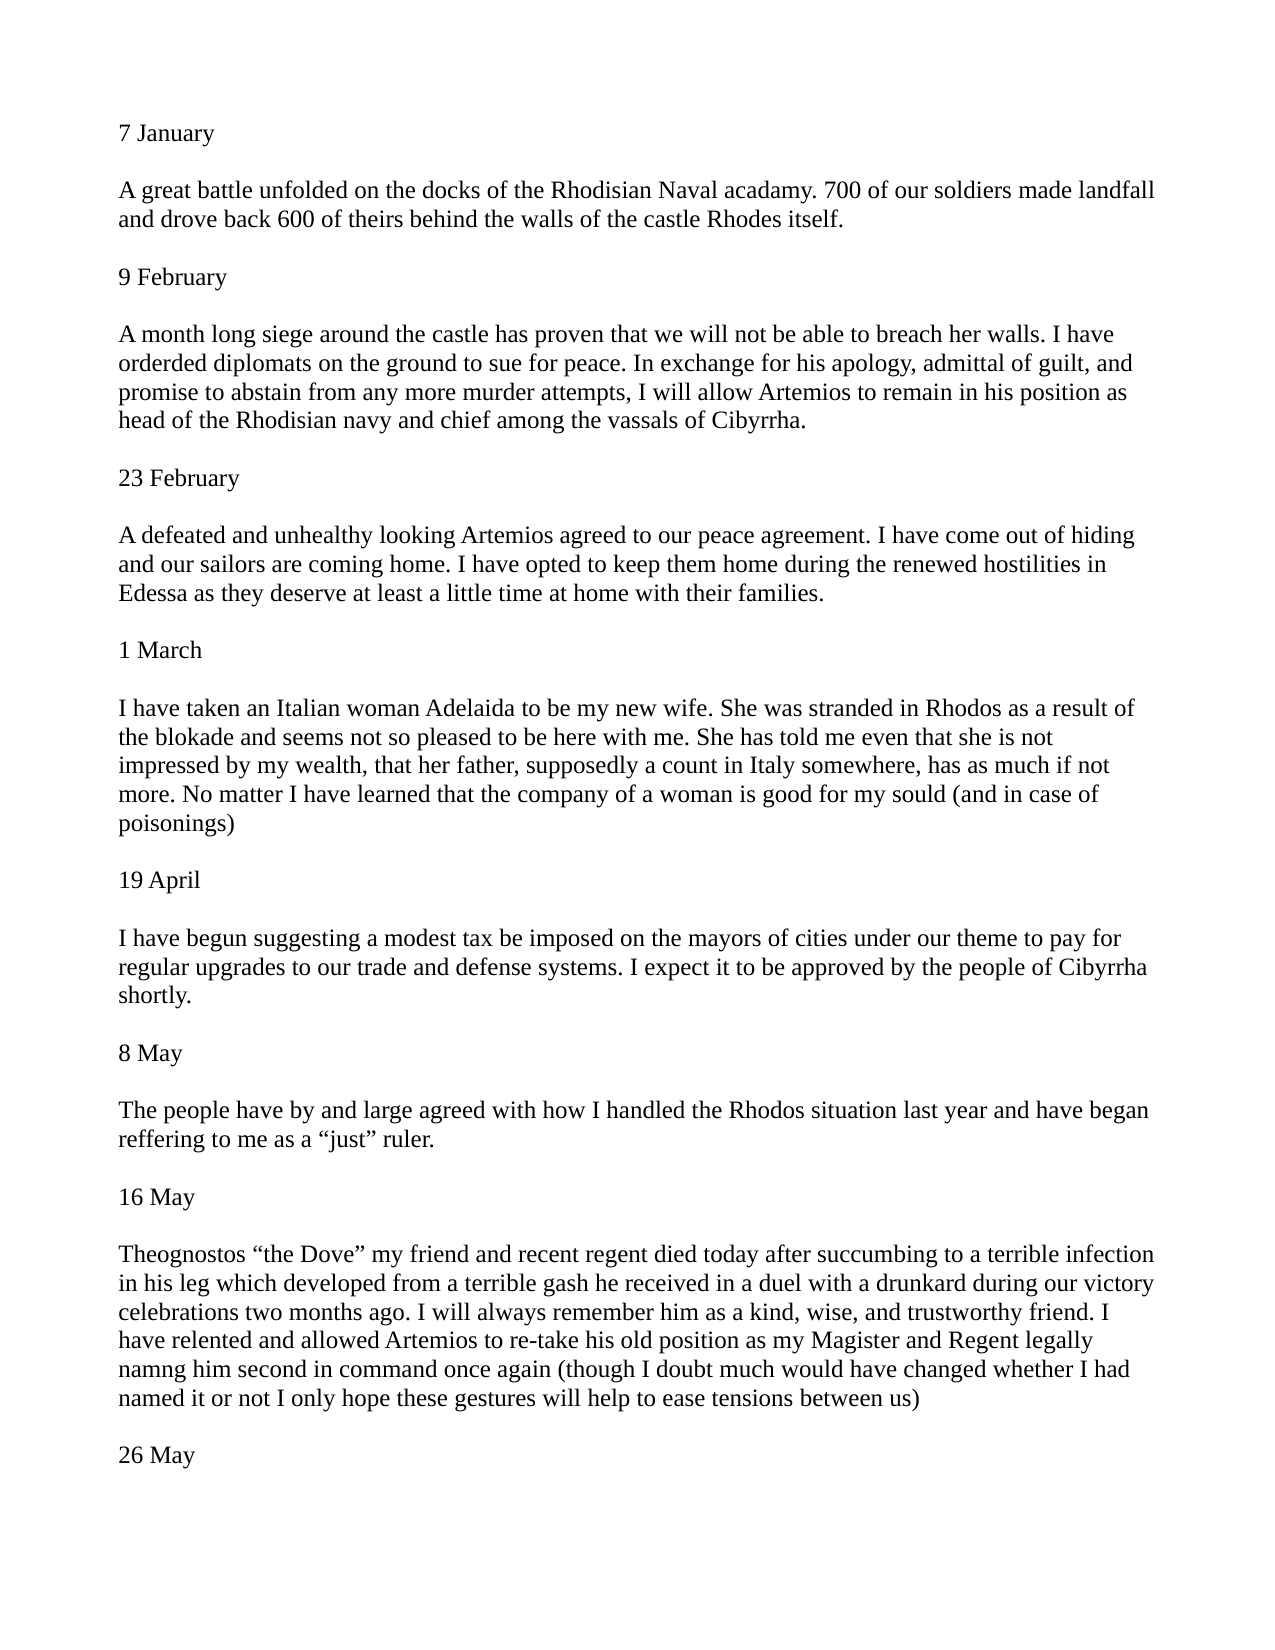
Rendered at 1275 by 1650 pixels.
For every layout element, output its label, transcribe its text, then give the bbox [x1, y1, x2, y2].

text 1 March [118, 636, 1157, 664]
text A great battle unfolded on the docks of the Rhodisian Naval acadamy. 700 of our soldiers made landfall and drove back 600 of theirs behind the walls of the castle Rhodes itself. [118, 176, 1157, 233]
text Theognostos “the Dove” my friend and recent regent died today after succumbing to a terrible infection in his leg which developed from a terrible gash he received in a duel with a drunkard during our victory celebrations two months ago. I will always remember him as a kind, wise, and trustworthy friend. I have relented and allowed Artemios to re-take his old position as my Magister and Regent legally namng him second in command once again (though I doubt much would have changed whether I had named it or not I only hope these gestures will help to ease tensions between us) [118, 1239, 1157, 1412]
text I have begun suggesting a modest tax be imposed on the mayors of cities under our theme to pay for regular upgrades to our trade and defense systems. I expect it to be approved by the people of Cibyrrha shortly. [118, 923, 1157, 1009]
text A month long siege around the castle has proven that we will not be able to breach her walls. I have orderded diplomats on the ground to sue for peace. In exchange for his apology, admittal of guilt, and promise to abstain from any more murder attempts, I will allow Artemios to remain in his position as head of the Rhodisian navy and chief among the vassals of Cibyrrha. [118, 319, 1157, 434]
text The people have by and large agreed with how I handled the Rhodos situation last year and have began reffering to me as a “just” ruler. [118, 1096, 1157, 1153]
text 7 January [118, 118, 1157, 147]
text 8 May [118, 1038, 1157, 1067]
text 16 May [118, 1182, 1157, 1211]
text 9 February [118, 262, 1157, 291]
text A defeated and unhealthy looking Artemios agreed to our peace agreement. I have come out of hiding and our sailors are coming home. I have opted to keep them home during the renewed hostilities in Edessa as they deserve at least a little time at home with their families. [118, 521, 1157, 607]
text 23 February [118, 463, 1157, 492]
text 26 May [118, 1441, 1157, 1469]
text 19 April [118, 866, 1157, 894]
text I have taken an Italian woman Adelaida to be my new wife. She was stranded in Rhodos as a result of the blokade and seems not so pleased to be here with me. She has told me even that she is not impressed by my wealth, that her father, supposedly a count in Italy somewhere, has as much if not more. No matter I have learned that the company of a woman is good for my sould (and in case of poisonings) [118, 693, 1157, 837]
